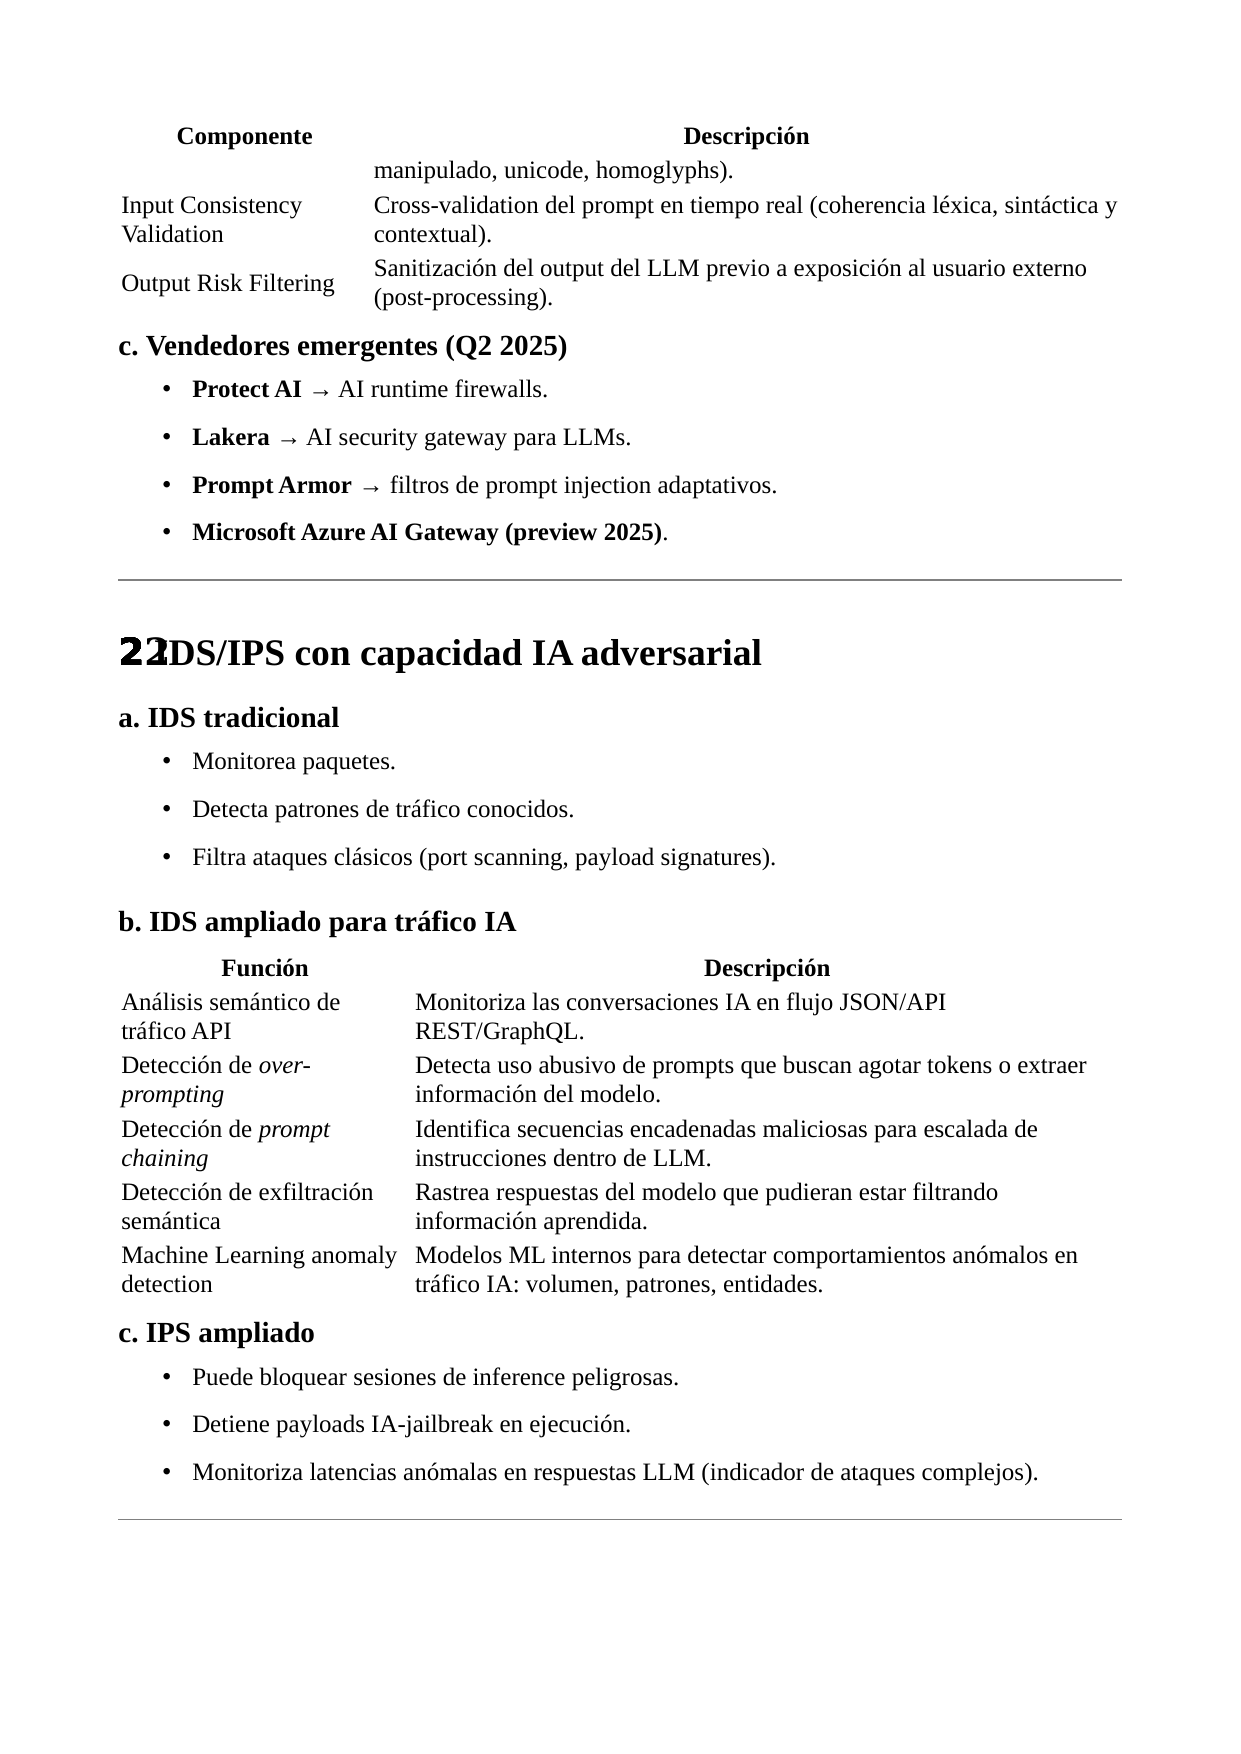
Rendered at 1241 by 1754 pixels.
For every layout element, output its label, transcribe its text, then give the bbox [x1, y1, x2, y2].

table_cell [118, 153, 371, 187]
subtitle a. IDS tradicional [118, 700, 1122, 734]
table_header Componente [118, 118, 371, 153]
table_cell Detección de exfiltración semántica [118, 1174, 412, 1238]
table_cell Machine Learning anomaly detection [118, 1238, 412, 1301]
list Prompt Armor → filtros de prompt injection adaptativos. [162, 470, 1122, 498]
list Puede bloquear sesiones de inference peligrosas. [162, 1362, 1122, 1390]
table_cell Cross-validation del prompt en tiempo real (coherencia léxica, sintáctica y contextual). [371, 187, 1122, 251]
list Protect AI → AI runtime firewalls. [162, 374, 1122, 403]
table_header Descripción [371, 118, 1122, 153]
table_header Descripción [412, 950, 1122, 984]
table_cell Input Consistency Validation [118, 187, 371, 251]
subtitle 2️⃣ IDS/IPS con capacidad IA adversarial [118, 630, 1122, 673]
table_cell Output Risk Filtering [118, 251, 371, 314]
table_cell manipulado, unicode, homoglyphs). [371, 153, 1122, 187]
table_cell Detección de prompt chaining [118, 1111, 412, 1174]
table_cell Rastrea respuestas del modelo que pudieran estar filtrando información aprendida. [412, 1174, 1122, 1238]
table_cell Detección de over-prompting [118, 1048, 412, 1111]
table_cell Monitoriza las conversaciones IA en flujo JSON/API REST/GraphQL. [412, 984, 1122, 1048]
table_cell Análisis semántico de tráfico API [118, 984, 412, 1048]
table_cell Detecta uso abusivo de prompts que buscan agotar tokens o extraer información del modelo. [412, 1048, 1122, 1111]
list Lakera → AI security gateway para LLMs. [162, 422, 1122, 451]
subtitle c. Vendedores emergentes (Q2 2025) [118, 328, 1122, 362]
list Monitoriza latencias anómalas en respuestas LLM (indicador de ataques complejos). [162, 1457, 1122, 1486]
table_cell Modelos ML internos para detectar comportamientos anómalos en tráfico IA: volumen, patrones, entidades. [412, 1238, 1122, 1301]
list Detiene payloads IA-jailbreak en ejecución. [162, 1409, 1122, 1438]
subtitle b. IDS ampliado para tráfico IA [118, 904, 1122, 937]
list Monitorea paquetes. [162, 746, 1122, 775]
subtitle c. IPS ampliado [118, 1316, 1122, 1349]
list Microsoft Azure AI Gateway (preview 2025). [162, 517, 1122, 546]
table_cell Identifica secuencias encadenadas maliciosas para escalada de instrucciones dentro de LLM. [412, 1111, 1122, 1174]
table_header Función [118, 950, 412, 984]
table_cell Sanitización del output del LLM previo a exposición al usuario externo (post-processing). [371, 251, 1122, 314]
list Filtra ataques clásicos (port scanning, payload signatures). [162, 842, 1122, 870]
list Detecta patrones de tráfico conocidos. [162, 794, 1122, 823]
